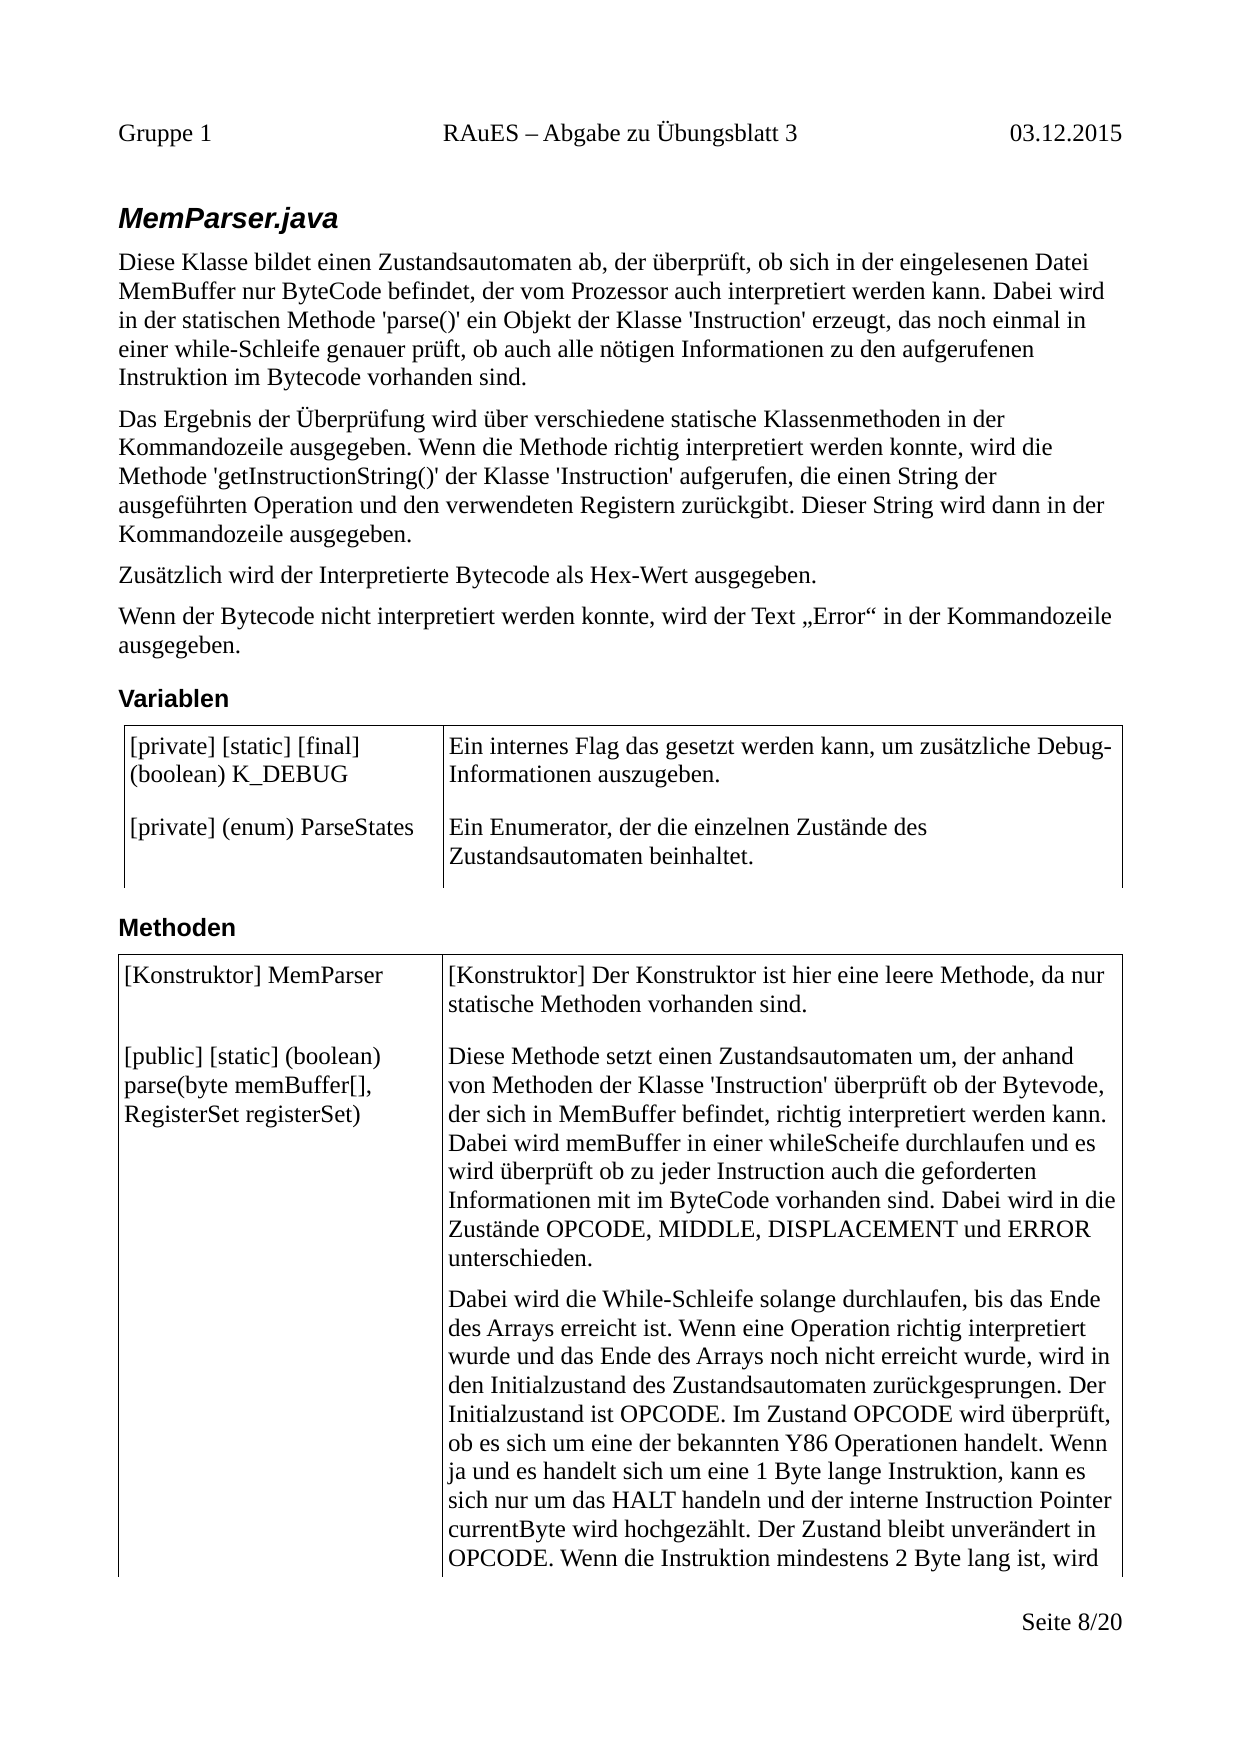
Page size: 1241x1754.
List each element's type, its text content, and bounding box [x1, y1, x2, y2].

text Das Ergebnis der Überprüfung wird über verschiedene statische Klassenmethoden in der Kommandozeile ausgegeben. Wenn die Methode richtig interpretiert werden konnte, wird die Methode 'getInstructionString()' der Klasse 'Instruction' aufgerufen, die einen String der ausgeführten Operation und den verwendeten Registern zurückgibt. Dieser String wird dann in der Kommandozeile ausgegeben. [118, 404, 1122, 547]
table_header [private] [static] [final] (boolean) K_DEBUG [125, 726, 443, 806]
table_cell Diese Methode setzt einen Zustandsautomaten um, der anhand von Methoden der Klasse 'Instruction' überprüft ob der Bytevode, der sich in MemBuffer befindet, richtig interpretiert werden kann. Dabei wird memBuffer in einer whileScheife durchlaufen und es wird überprüft ob zu jeder Instruction auch die geforderten Informationen mit im ByteCode vorhanden sind. Dabei wird in die Zustände OPCODE, MIDDLE, DISPLACEMENT und ERROR unterschieden. Dabei wird die While-Schleife solange durchlaufen, bis das Ende des Arrays erreicht ist. Wenn eine Operation richtig interpretiert wurde und das Ende des Arrays noch nicht erreicht wurde, wird in den Initialzustand des Zustandsautomaten zurückgesprungen. Der Initialzustand ist OPCODE. Im Zustand OPCODE wird überprüft, ob es sich um eine der bekannten Y86 Operationen handelt. Wenn ja und es handelt sich um eine 1 Byte lange Instruktion, kann es sich nur um das HALT handeln und der interne Instruction Pointer currentByte wird hochgezählt. Der Zustand bleibt unverändert in OPCODE. Wenn die Instruktion mindestens 2 Byte lang ist, wird [443, 1036, 1122, 1577]
table_header [Konstruktor] MemParser [119, 955, 442, 1036]
subtitle Methoden [118, 913, 1122, 942]
table_cell [private] (enum) ParseStates [125, 806, 443, 888]
subtitle Variablen [118, 684, 1122, 712]
table_cell Ein Enumerator, der die einzelnen Zustände des Zustandsautomaten beinhaltet. [444, 806, 1122, 888]
table_header [Konstruktor] Der Konstruktor ist hier eine leere Methode, da nur statische Methoden vorhanden sind. [443, 955, 1122, 1036]
text Wenn der Bytecode nicht interpretiert werden konnte, wird der Text „Error“ in der Kommandozeile ausgegeben. [118, 601, 1122, 659]
subtitle MemParser.java [118, 201, 1122, 235]
text Diese Klasse bildet einen Zustandsautomaten ab, der überprüft, ob sich in der eingelesenen Datei MemBuffer nur ByteCode befindet, der vom Prozessor auch interpretiert werden kann. Dabei wird in der statischen Methode 'parse()' ein Objekt der Klasse 'Instruction' erzeugt, das noch einmal in einer while-Schleife genauer prüft, ob auch alle nötigen Informationen zu den aufgerufenen Instruktion im Bytecode vorhanden sind. [118, 247, 1122, 391]
text Zusätzlich wird der Interpretierte Bytecode als Hex-Wert ausgegeben. [118, 560, 1122, 589]
table_header Ein internes Flag das gesetzt werden kann, um zusätzliche Debug-Informationen auszugeben. [444, 726, 1122, 806]
table_cell [public] [static] (boolean) parse(byte memBuffer[], RegisterSet registerSet) [119, 1036, 442, 1577]
